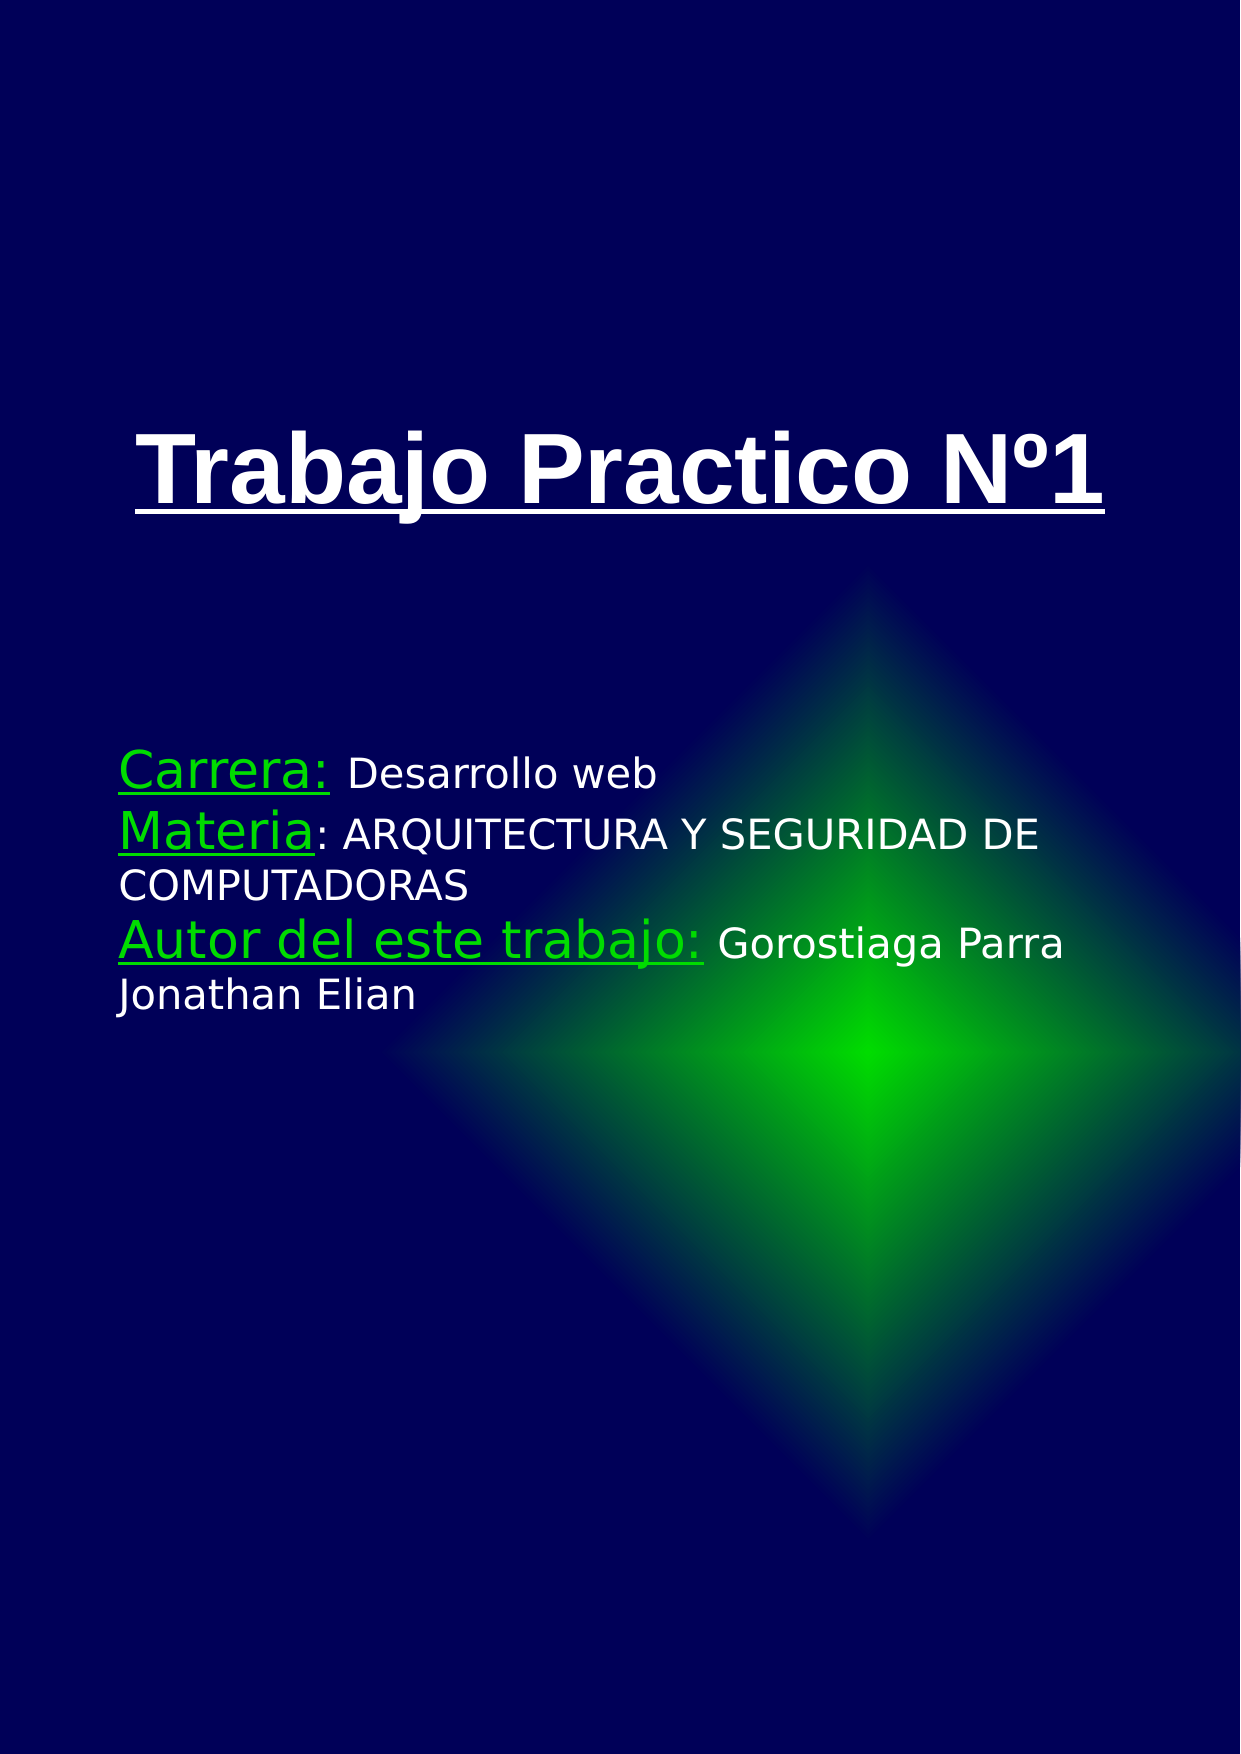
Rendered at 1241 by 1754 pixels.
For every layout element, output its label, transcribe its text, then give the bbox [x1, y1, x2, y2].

subtitle Trabajo Practico Nº1 [118, 410, 1122, 525]
text Carrera: Desarrollo web [118, 740, 1122, 801]
text Materia: ARQUITECTURA Y SEGURIDAD DE COMPUTADORAS [118, 801, 1122, 910]
text Autor del este trabajo: Gorostiaga Parra Jonathan Elian [118, 910, 1122, 1019]
